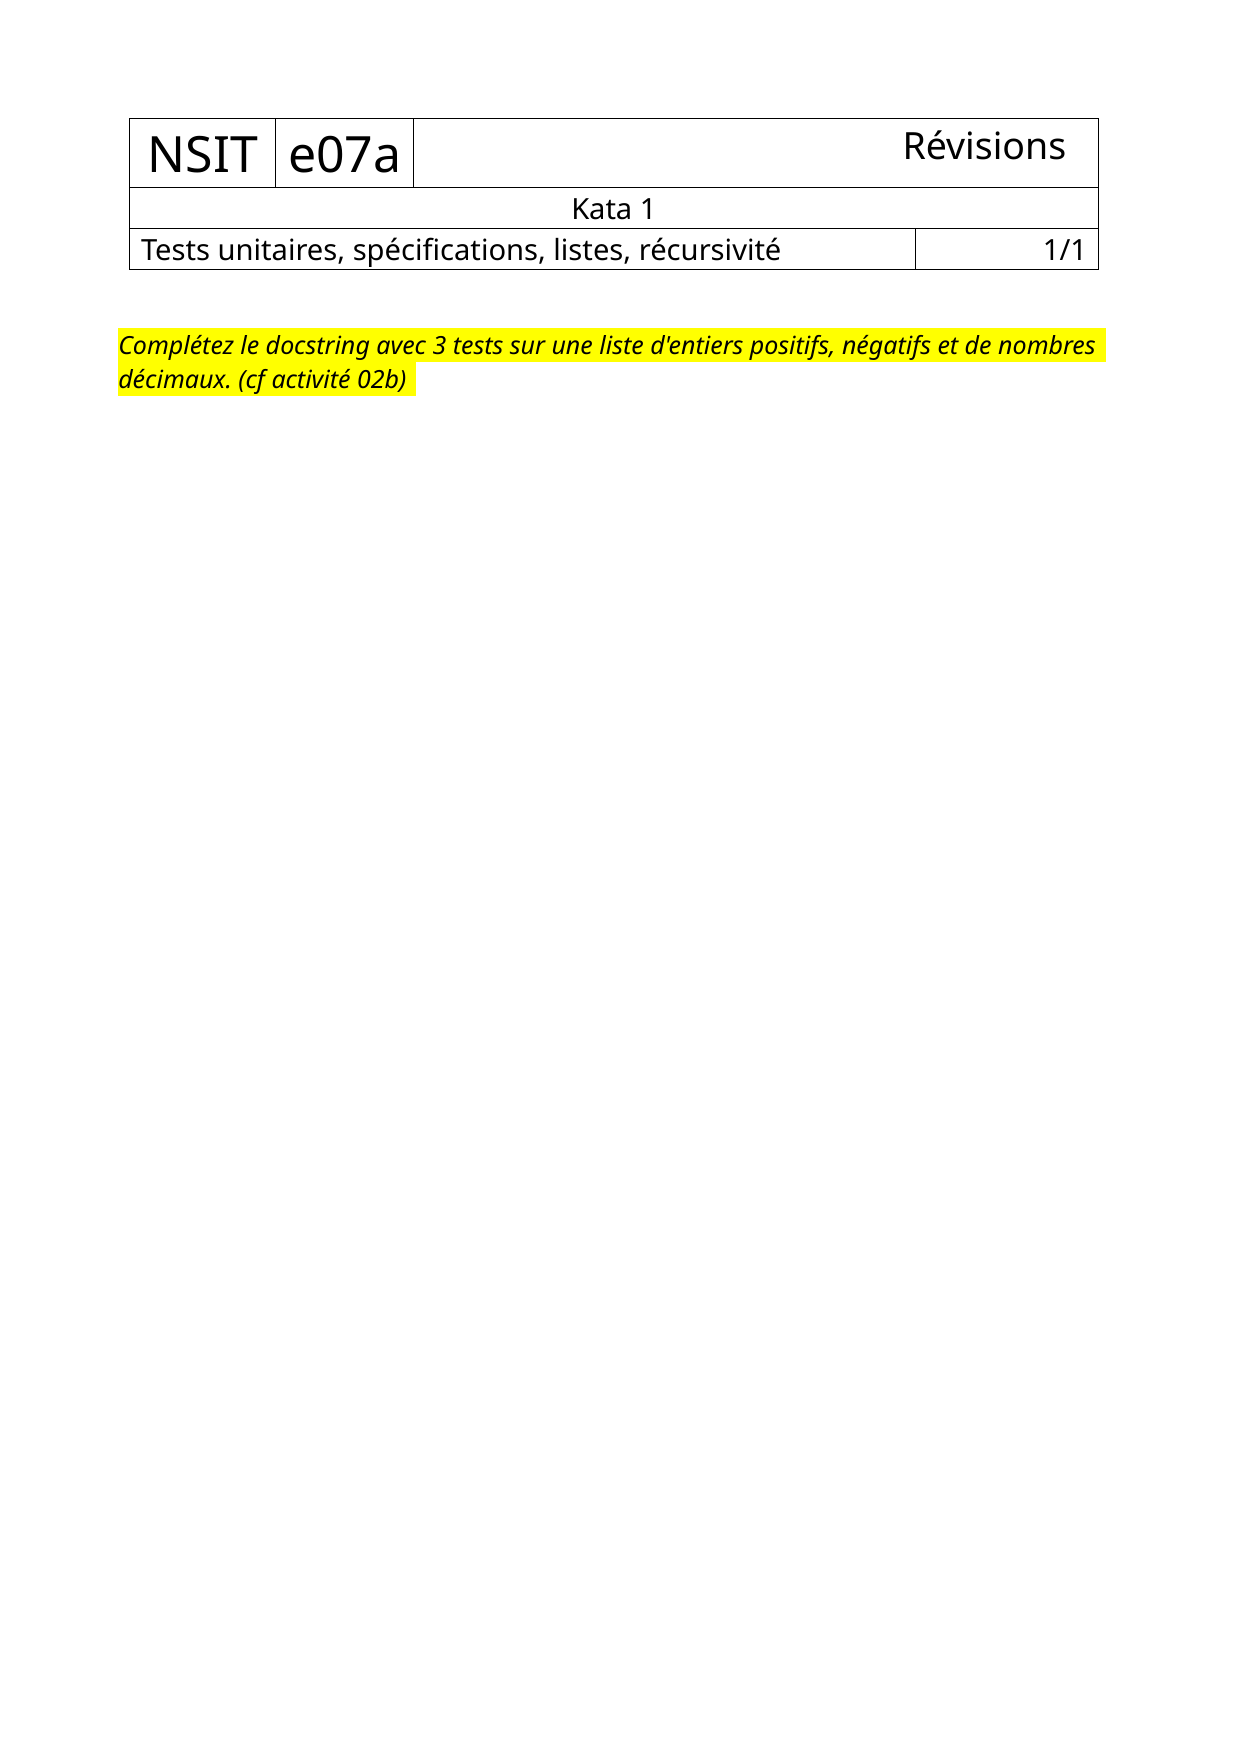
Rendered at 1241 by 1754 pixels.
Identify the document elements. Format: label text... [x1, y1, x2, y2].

text Complétez le docstring avec 3 tests sur une liste d'entiers positifs, négatifs et de nombres décimaux. (cf activité 02b) [118, 328, 1122, 396]
